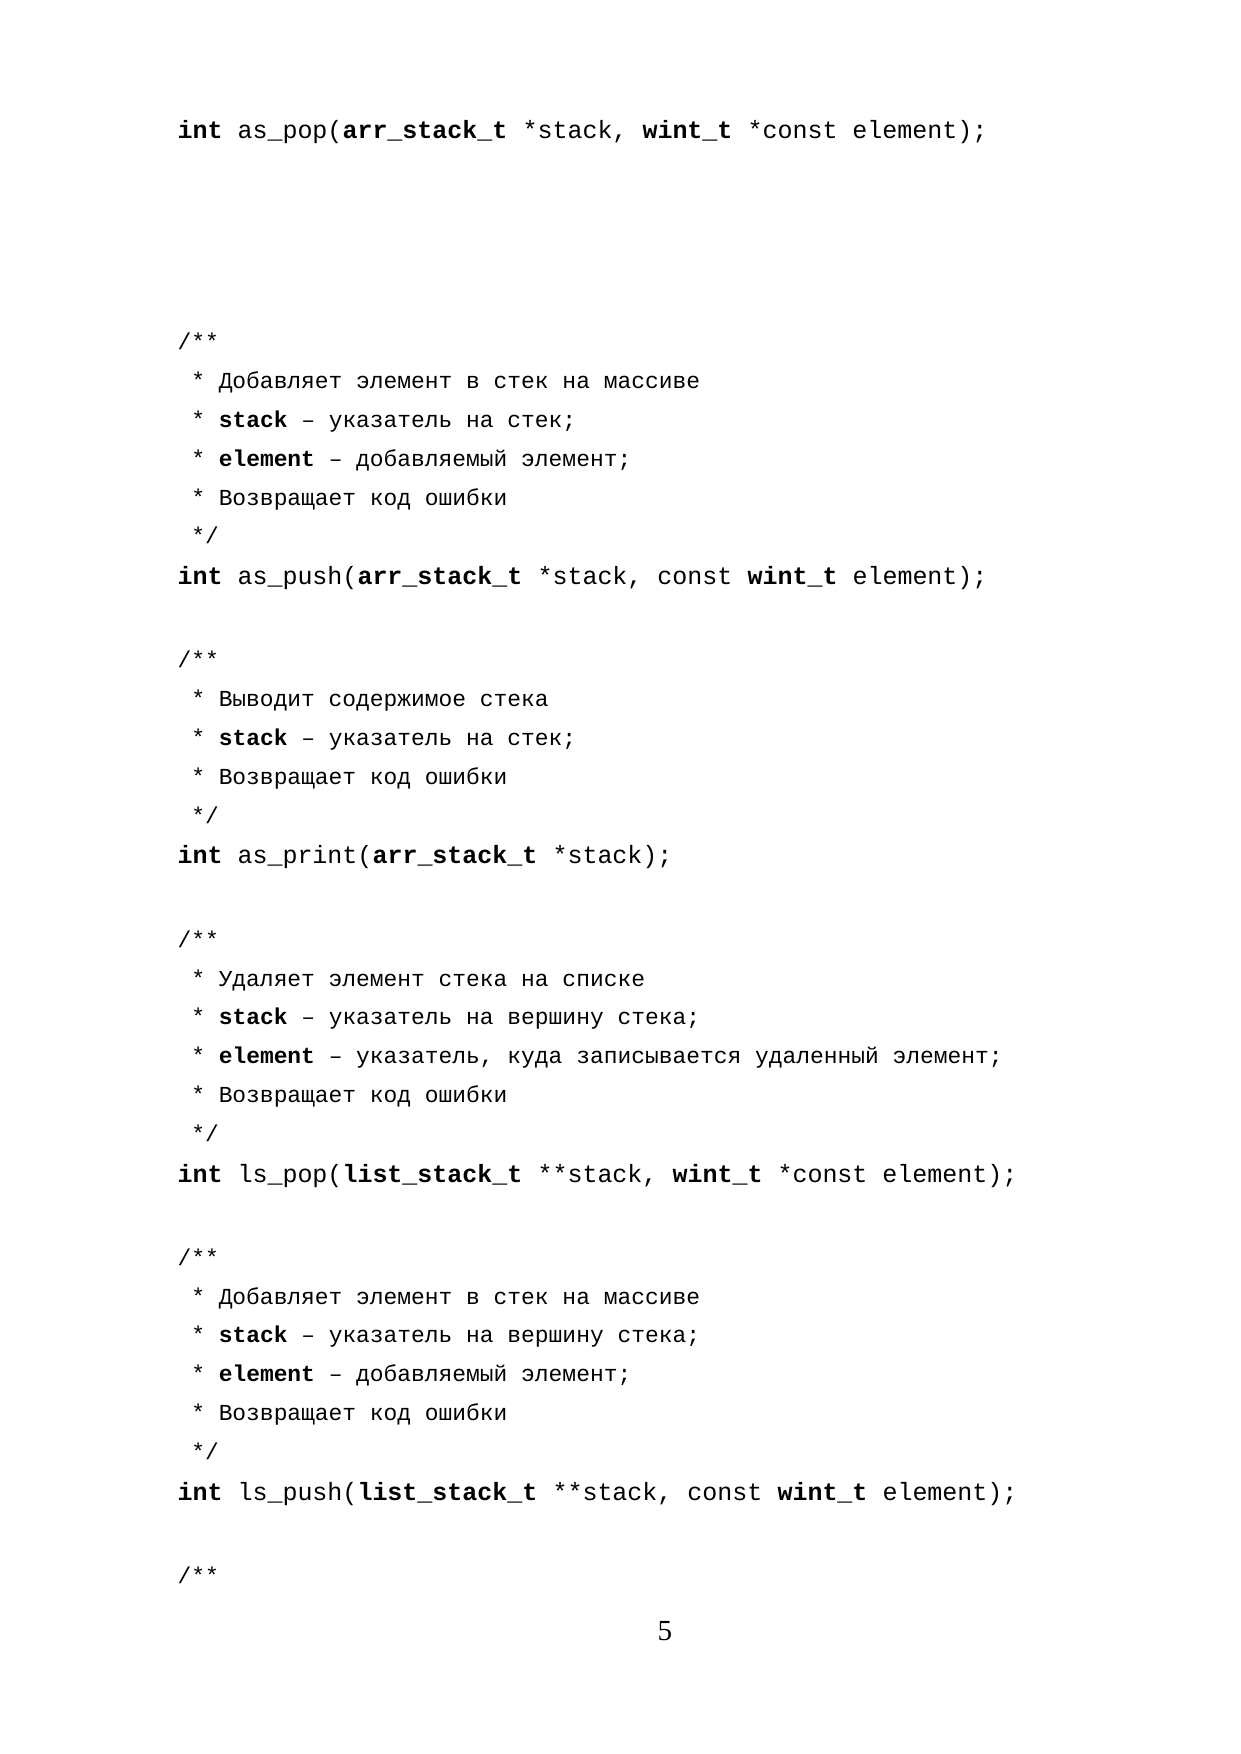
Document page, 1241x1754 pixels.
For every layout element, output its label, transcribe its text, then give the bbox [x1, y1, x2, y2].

text * Возвращает код ошибки [177, 486, 1152, 512]
text /** [177, 1246, 1152, 1272]
text * stack – указатель на вершину стека; [177, 1324, 1152, 1350]
text */ [177, 525, 1152, 551]
text int ls_pop(list_stack_t **stack, wint_t *const element); [177, 1161, 1152, 1189]
text * element – добавляемый элемент; [177, 447, 1152, 473]
text int as_pop(arr_stack_t *stack, wint_t *const element); [177, 118, 1152, 146]
text * stack – указатель на стек; [177, 408, 1152, 434]
text * stack – указатель на вершину стека; [177, 1006, 1152, 1032]
text */ [177, 1440, 1152, 1466]
text * Добавляет элемент в стек на массиве [177, 369, 1152, 395]
text * Удаляет элемент стека на списке [177, 967, 1152, 993]
text * element – указатель, куда записывается удаленный элемент; [177, 1044, 1152, 1071]
text /** [177, 1564, 1152, 1590]
text * Выводит содержимое стека [177, 688, 1152, 713]
text * Возвращает код ошибки [177, 1083, 1152, 1109]
text /** [177, 928, 1152, 954]
text * Добавляет элемент в стек на массиве [177, 1285, 1152, 1311]
text * stack – указатель на стек; [177, 726, 1152, 752]
text /** [177, 649, 1152, 675]
text * Возвращает код ошибки [177, 1402, 1152, 1427]
text * element – добавляемый элемент; [177, 1363, 1152, 1389]
text int as_push(arr_stack_t *stack, const wint_t element); [177, 564, 1152, 592]
text * Возвращает код ошибки [177, 765, 1152, 791]
text int as_print(arr_stack_t *stack); [177, 843, 1152, 871]
text int ls_push(list_stack_t **stack, const wint_t element); [177, 1479, 1152, 1508]
text */ [177, 804, 1152, 830]
text */ [177, 1122, 1152, 1148]
text /** [177, 331, 1152, 357]
